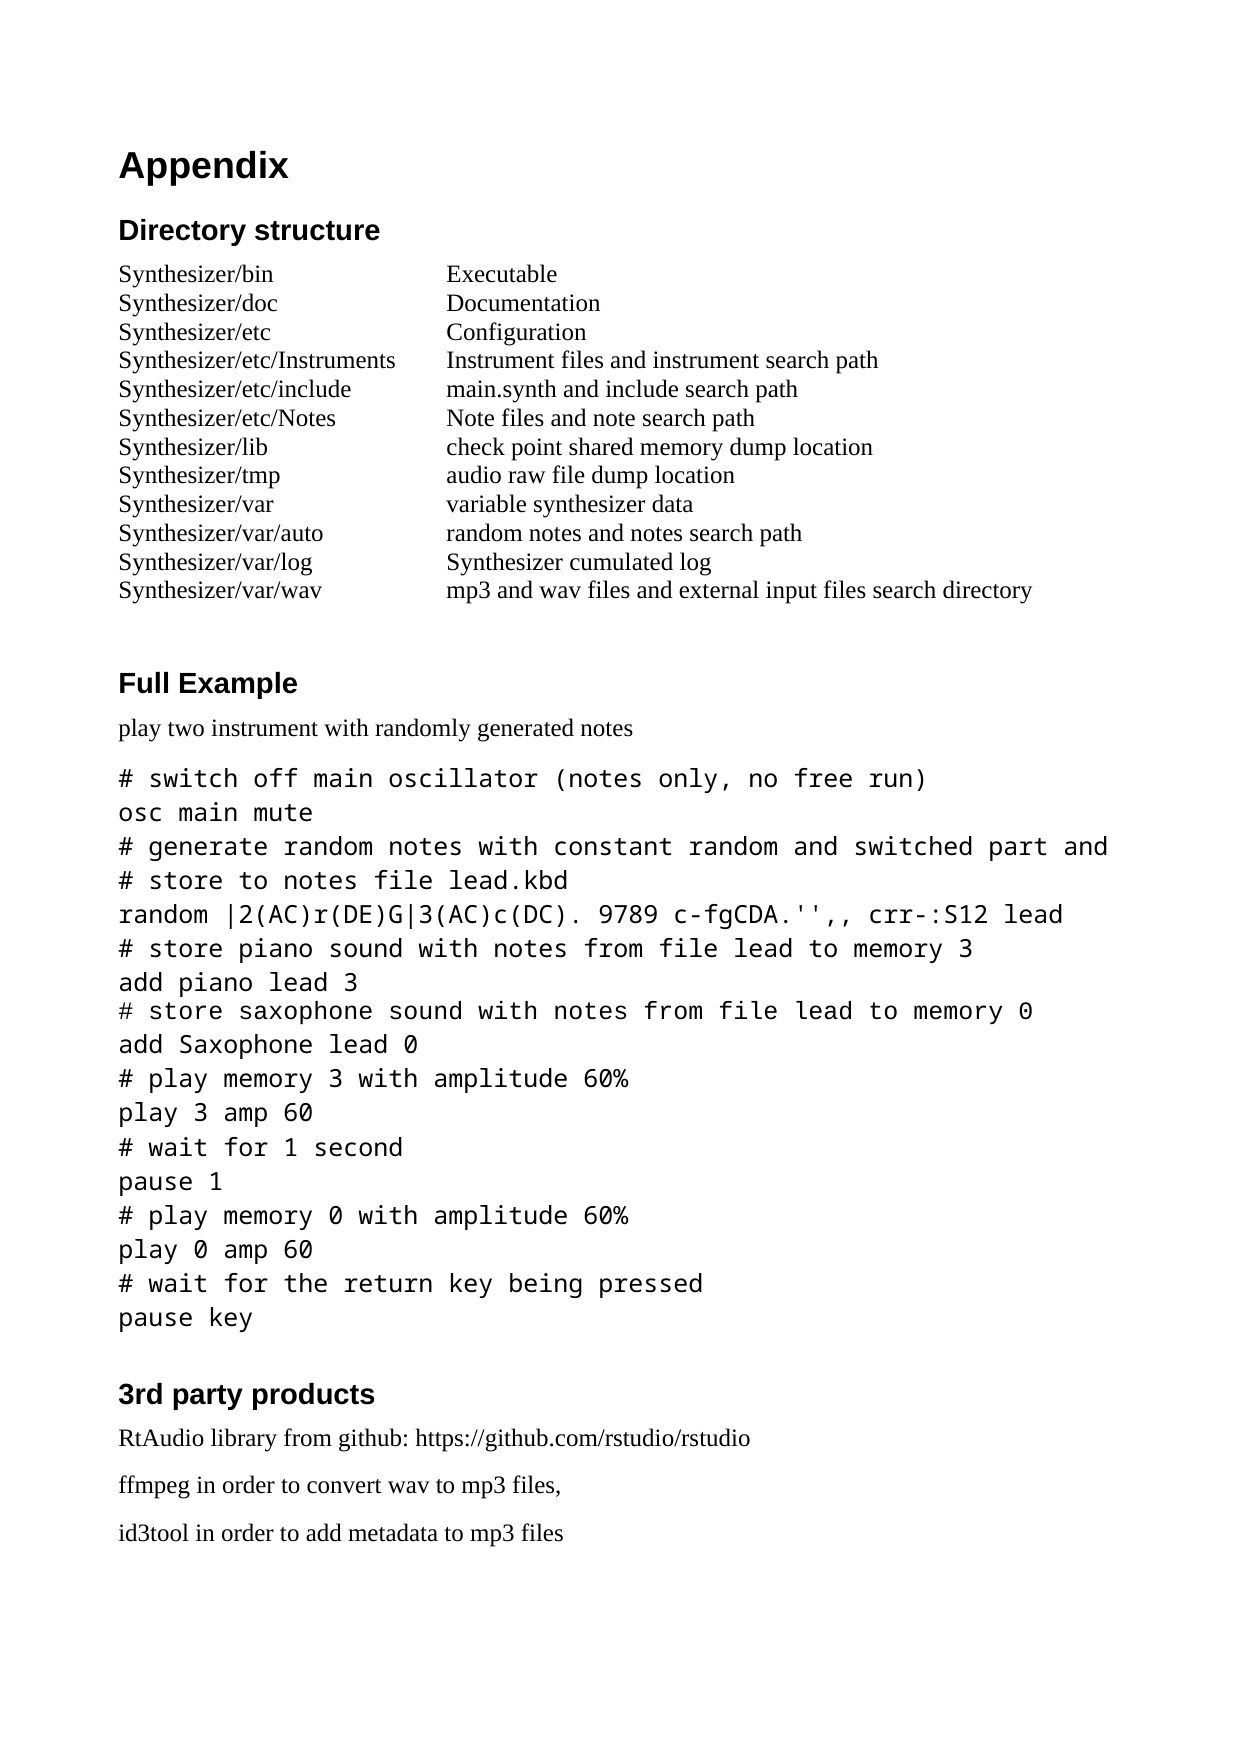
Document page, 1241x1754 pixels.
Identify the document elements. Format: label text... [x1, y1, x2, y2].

table_cell Configuration [446, 317, 1122, 346]
text pause 1 [118, 1163, 1122, 1197]
table_header Executable [446, 259, 1122, 288]
text ffmpeg in order to convert wav to mp3 files, [118, 1471, 1122, 1499]
text add piano lead 3 [118, 964, 1122, 999]
table_cell Synthesizer/tmp [118, 461, 446, 489]
text id3tool in order to add metadata to mp3 files [118, 1518, 1122, 1547]
text # wait for the return key being pressed [118, 1265, 1122, 1299]
subtitle 3rd party products [118, 1377, 1122, 1410]
text # play memory 0 with amplitude 60% [118, 1197, 1122, 1231]
text add Saxophone lead 0 [118, 1027, 1122, 1061]
subtitle Directory structure [118, 213, 1122, 247]
table_cell random notes and notes search path [446, 518, 1122, 547]
text # store saxophone sound with notes from file lead to memory 0 [118, 999, 1122, 1027]
table_cell check point shared memory dump location [446, 432, 1122, 461]
table_cell Synthesizer/var [118, 489, 446, 518]
table_cell Documentation [446, 288, 1122, 317]
table_header Synthesizer/bin [118, 259, 446, 288]
text play 3 amp 60 [118, 1095, 1122, 1129]
table_cell Synthesizer/etc/include [118, 374, 446, 403]
table_cell audio raw file dump location [446, 461, 1122, 489]
table_cell Note files and note search path [446, 403, 1122, 432]
table_cell Synthesizer/etc/Notes [118, 403, 446, 432]
table_cell Synthesizer/var/log [118, 547, 446, 576]
table_cell main.synth and include search path [446, 374, 1122, 403]
text # switch off main oscillator (notes only, no free run) [118, 760, 1122, 794]
table_cell Instrument files and instrument search path [446, 346, 1122, 374]
table_cell mp3 and wav files and external input files search directory [446, 576, 1122, 604]
text # wait for 1 second [118, 1129, 1122, 1163]
table_cell Synthesizer/etc/Instruments [118, 346, 446, 374]
table_cell Synthesizer/etc [118, 317, 446, 346]
text # store to notes file lead.kbd [118, 862, 1122, 896]
text RtAudio library from github: https://github.com/rstudio/rstudio [118, 1423, 1122, 1452]
table_cell Synthesizer/var/auto [118, 518, 446, 547]
table_cell Synthesizer/doc [118, 288, 446, 317]
text # generate random notes with constant random and switched part and [118, 828, 1122, 862]
table_cell Synthesizer/var/wav [118, 576, 446, 604]
table_cell variable synthesizer data [446, 489, 1122, 518]
subtitle Appendix [118, 143, 1122, 186]
subtitle Full Example [118, 667, 1122, 700]
table_cell Synthesizer/lib [118, 432, 446, 461]
table_cell Synthesizer cumulated log [446, 547, 1122, 576]
text # play memory 3 with amplitude 60% [118, 1061, 1122, 1095]
text pause key [118, 1299, 1122, 1333]
text play two instrument with randomly generated notes [118, 713, 1122, 741]
text play 0 amp 60 [118, 1231, 1122, 1265]
text random |2(AC)r(DE)G|3(AC)c(DC). 9789 c-fgCDA.'',, crr-:S12 lead [118, 896, 1122, 931]
text osc main mute [118, 794, 1122, 828]
text # store piano sound with notes from file lead to memory 3 [118, 931, 1122, 964]
